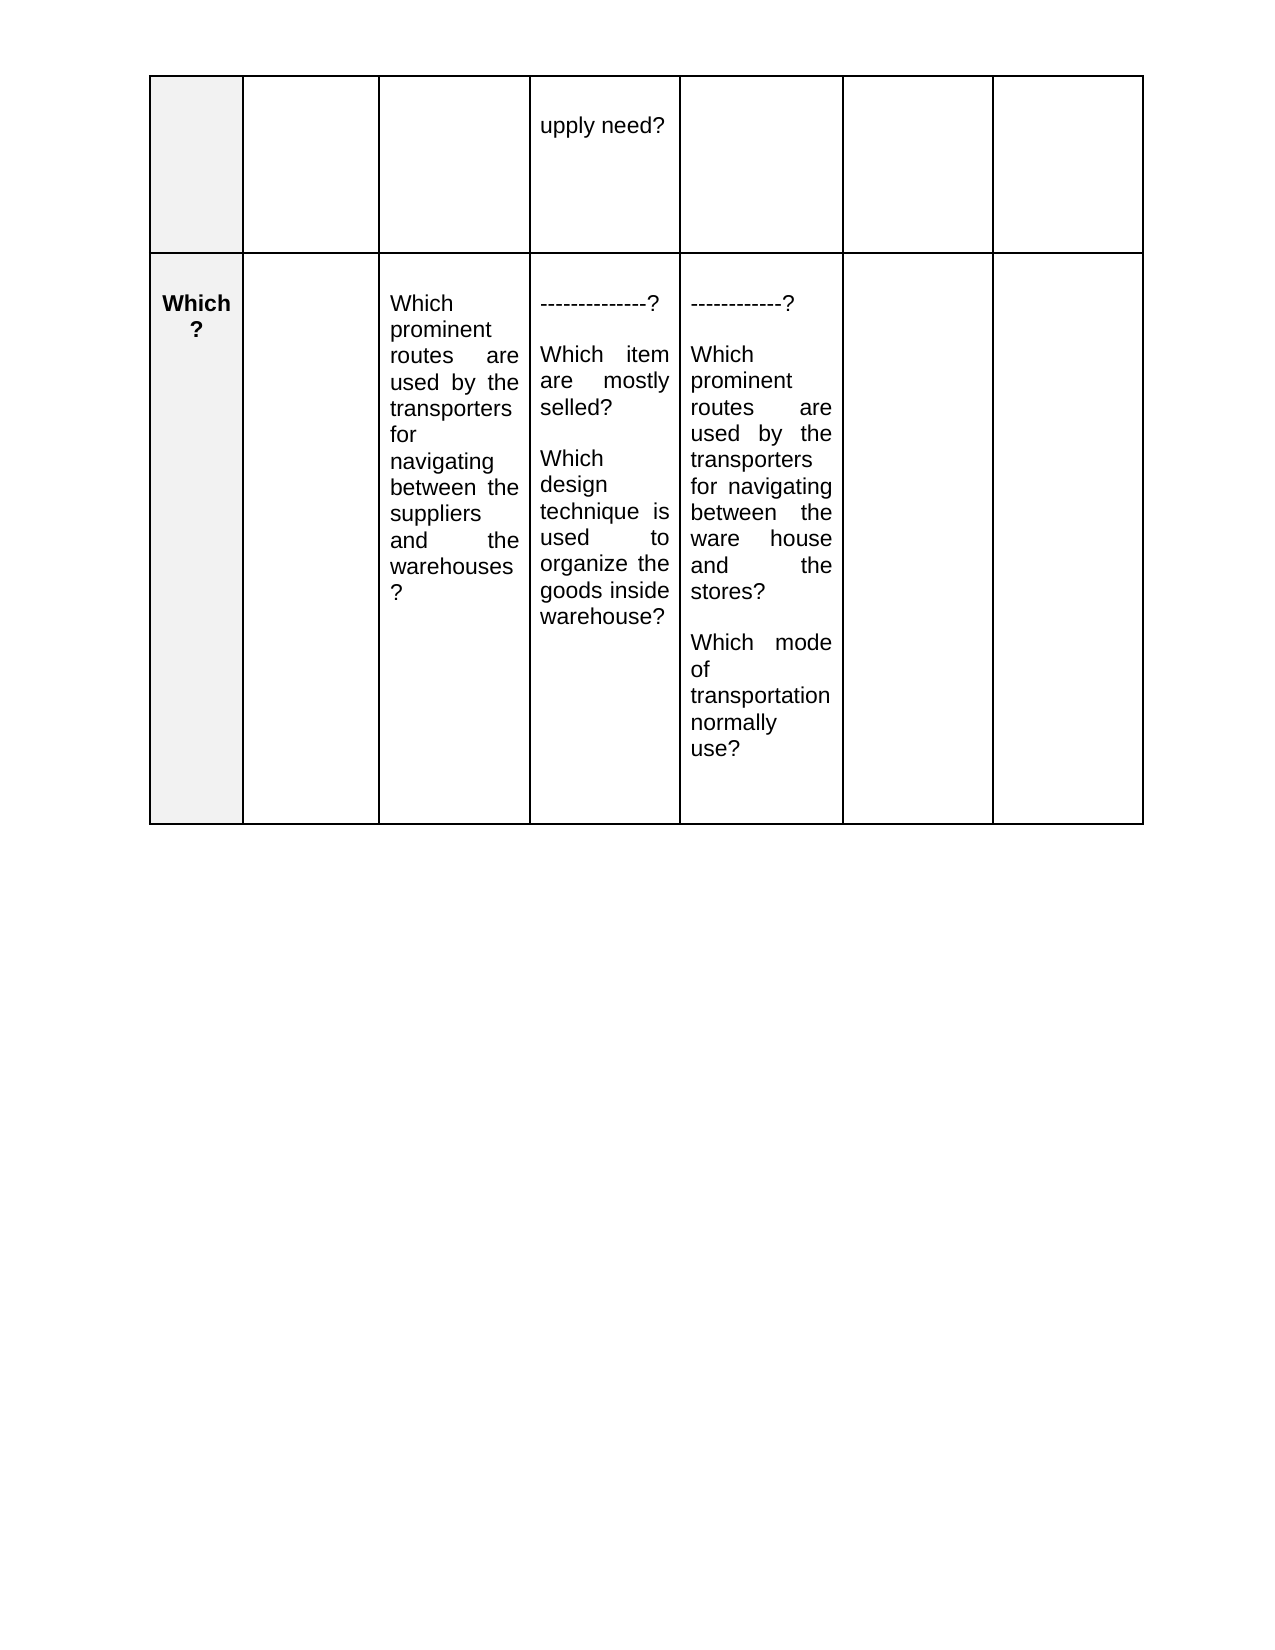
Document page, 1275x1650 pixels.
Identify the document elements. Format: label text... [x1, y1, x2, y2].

table_cell Which prominent routes are used by the transporters for navigating between the suppliers and the warehouses? [380, 254, 529, 823]
table_cell [244, 77, 378, 252]
table_cell [681, 77, 842, 252]
table_cell [844, 254, 992, 823]
table_cell Which? [151, 254, 242, 823]
table_cell --------------? Which item are mostly selled? Which design technique is used to organize the goods inside warehouse? [531, 254, 679, 823]
table_cell [244, 254, 378, 823]
table_cell [151, 77, 242, 252]
table_cell [994, 77, 1142, 252]
table_cell upply need? [531, 77, 679, 252]
table_cell ------------? Which prominent routes are used by the transporters for navigating between the ware house and the stores? Which mode of transportation normally use? [681, 254, 842, 823]
table_cell [994, 254, 1142, 823]
table_cell [844, 77, 992, 252]
table_cell [380, 77, 529, 252]
